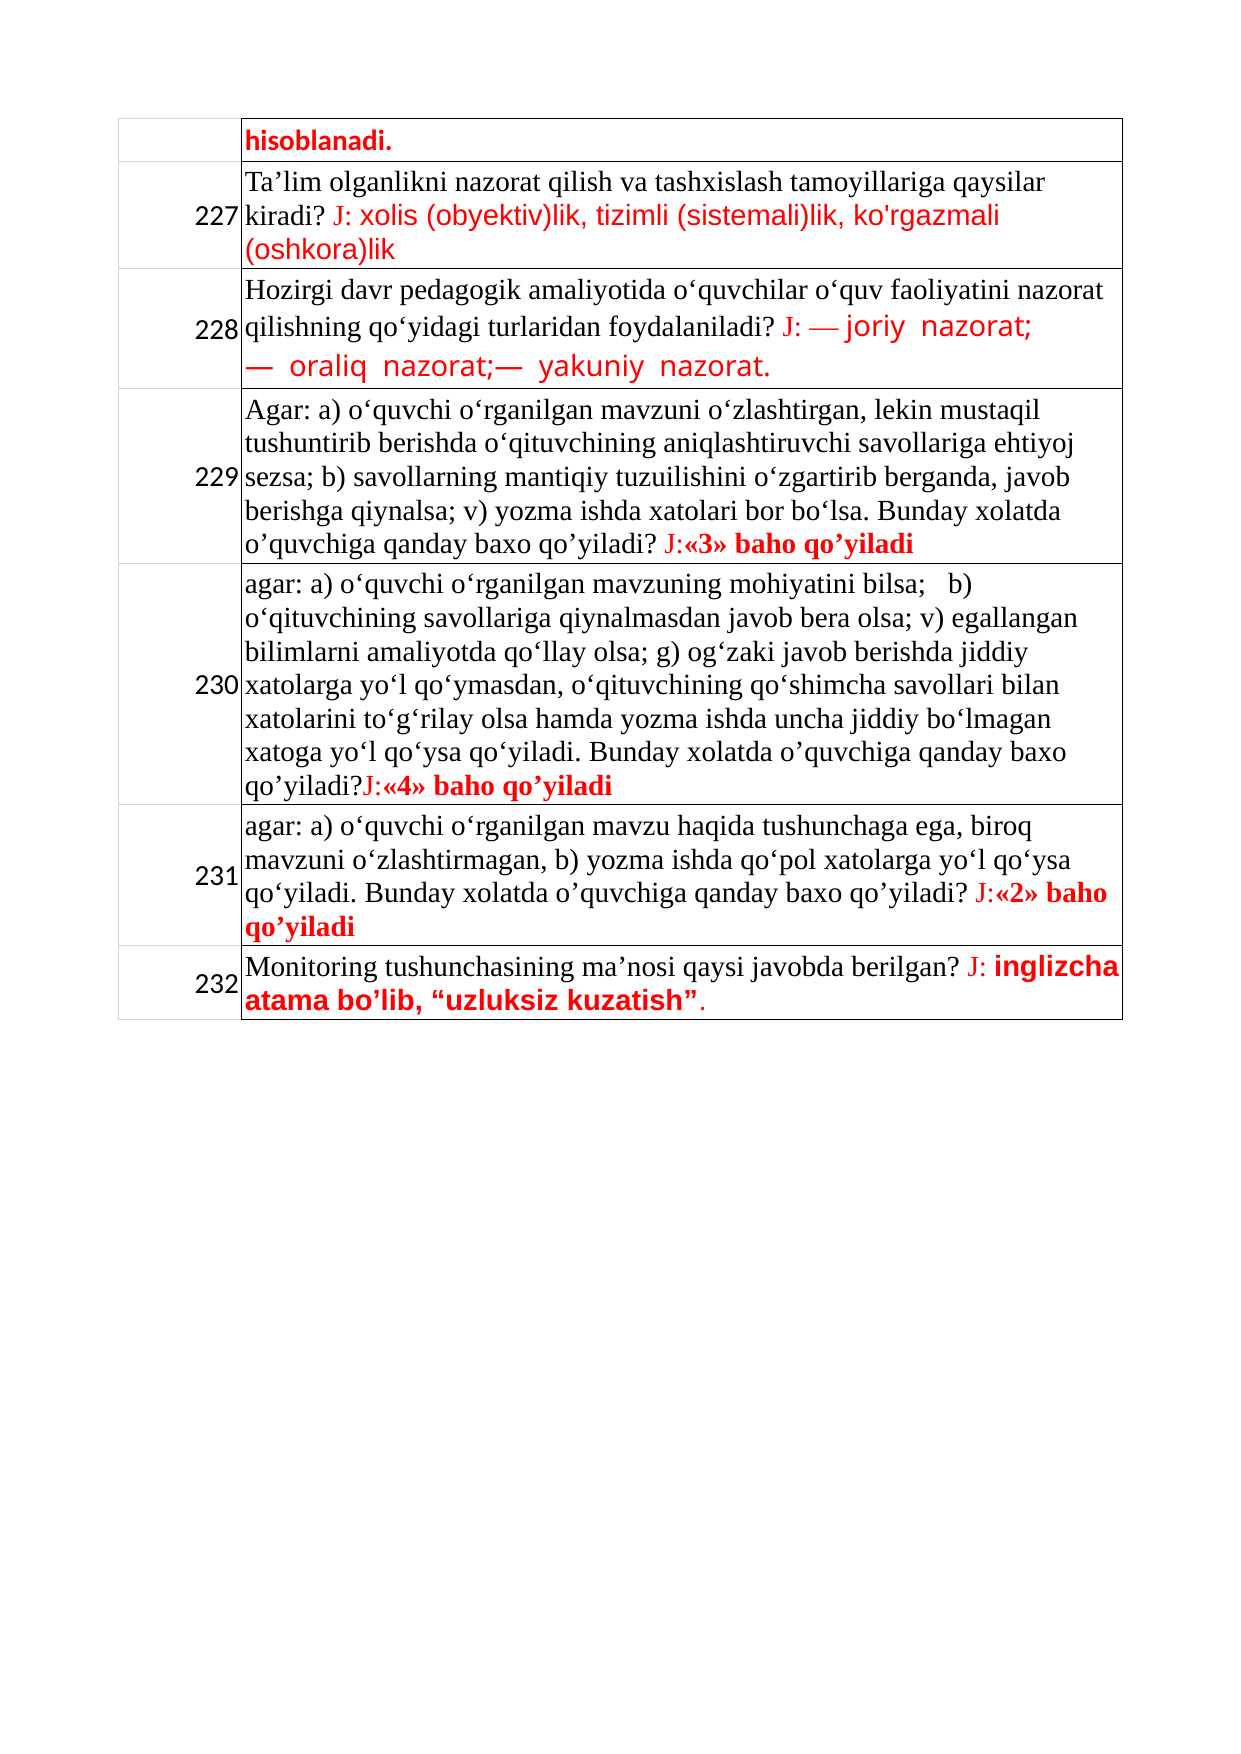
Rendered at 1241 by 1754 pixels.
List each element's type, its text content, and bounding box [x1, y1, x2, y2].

table_cell 227 [119, 162, 241, 268]
table_cell 231 [119, 805, 241, 945]
table_cell Monitoring tushunchasining ma’nosi qaysi javobda berilgan? J: inglizcha atama bo’lib, “uzluksiz kuzatish”. [242, 946, 1122, 1019]
table_cell [119, 119, 241, 161]
table_cell Agar: a) o‘quvchi o‘rganilgan mavzuni o‘zlashtirgan, lekin mustaqil tushuntirib berishda o‘qituvchining aniqlashtiruvchi savollariga ehtiyoj sezsa; b) savollarning mantiqiy tuzuilishini o‘zgartirib berganda, javob berishga qiynalsa; v) yozma ishda xatolari bor bo‘lsa. Bunday xolatda o’quvchiga qanday baxo qo’yiladi? J:«3» baho qo’yiladi [242, 389, 1122, 563]
table_cell Hozirgi davr pedagogik amaliyotida o‘quvchilar o‘quv faoliyatini nazorat qilishning qo‘yidagi turlaridan foydalaniladi? J: — joriy nazorat;— oraliq nazorat;— yakuniy nazorat. [242, 269, 1122, 388]
table_cell agar: a) o‘quvchi o‘rganilgan mavzu haqida tushunchaga ega, biroq mavzuni o‘zlashtirmagan, b) yozma ishda qo‘pol xatolarga yo‘l qo‘ysa qo‘yiladi. Bunday xolatda o’quvchiga qanday baxo qo’yiladi? J:«2» baho qo’yiladi [242, 805, 1122, 945]
table_cell 229 [119, 389, 241, 563]
table_cell agar: a) o‘quvchi o‘rganilgan mavzuning mohiyatini bilsa; b) o‘qituvchining savollariga qiynalmasdan javob bera olsa; v) egallangan bilimlarni amaliyotda qo‘llay olsa; g) og‘zaki javob berishda jiddiy xatolarga yo‘l qo‘ymasdan, o‘qituvchining qo‘shimcha savollari bilan xatolarini to‘g‘rilay olsa hamda yozma ishda uncha jiddiy bo‘lmagan xatoga yo‘l qo‘ysa qo‘yiladi. Bunday xolatda o’quvchiga qanday baxo qo’yiladi?J:«4» baho qo’yiladi [242, 564, 1122, 804]
table_cell 230 [119, 564, 241, 804]
table_cell Ta’lim olganlikni nazorat qilish va tashxislash tamoyillariga qaysilar kiradi? J: xolis (obyektiv)lik, tizimli (sistemali)lik, ko'rgazmali (oshkora)lik [242, 162, 1122, 268]
table_cell 228 [119, 269, 241, 388]
table_cell 232 [119, 946, 241, 1019]
table_cell hisoblanadi. [242, 119, 1122, 161]
